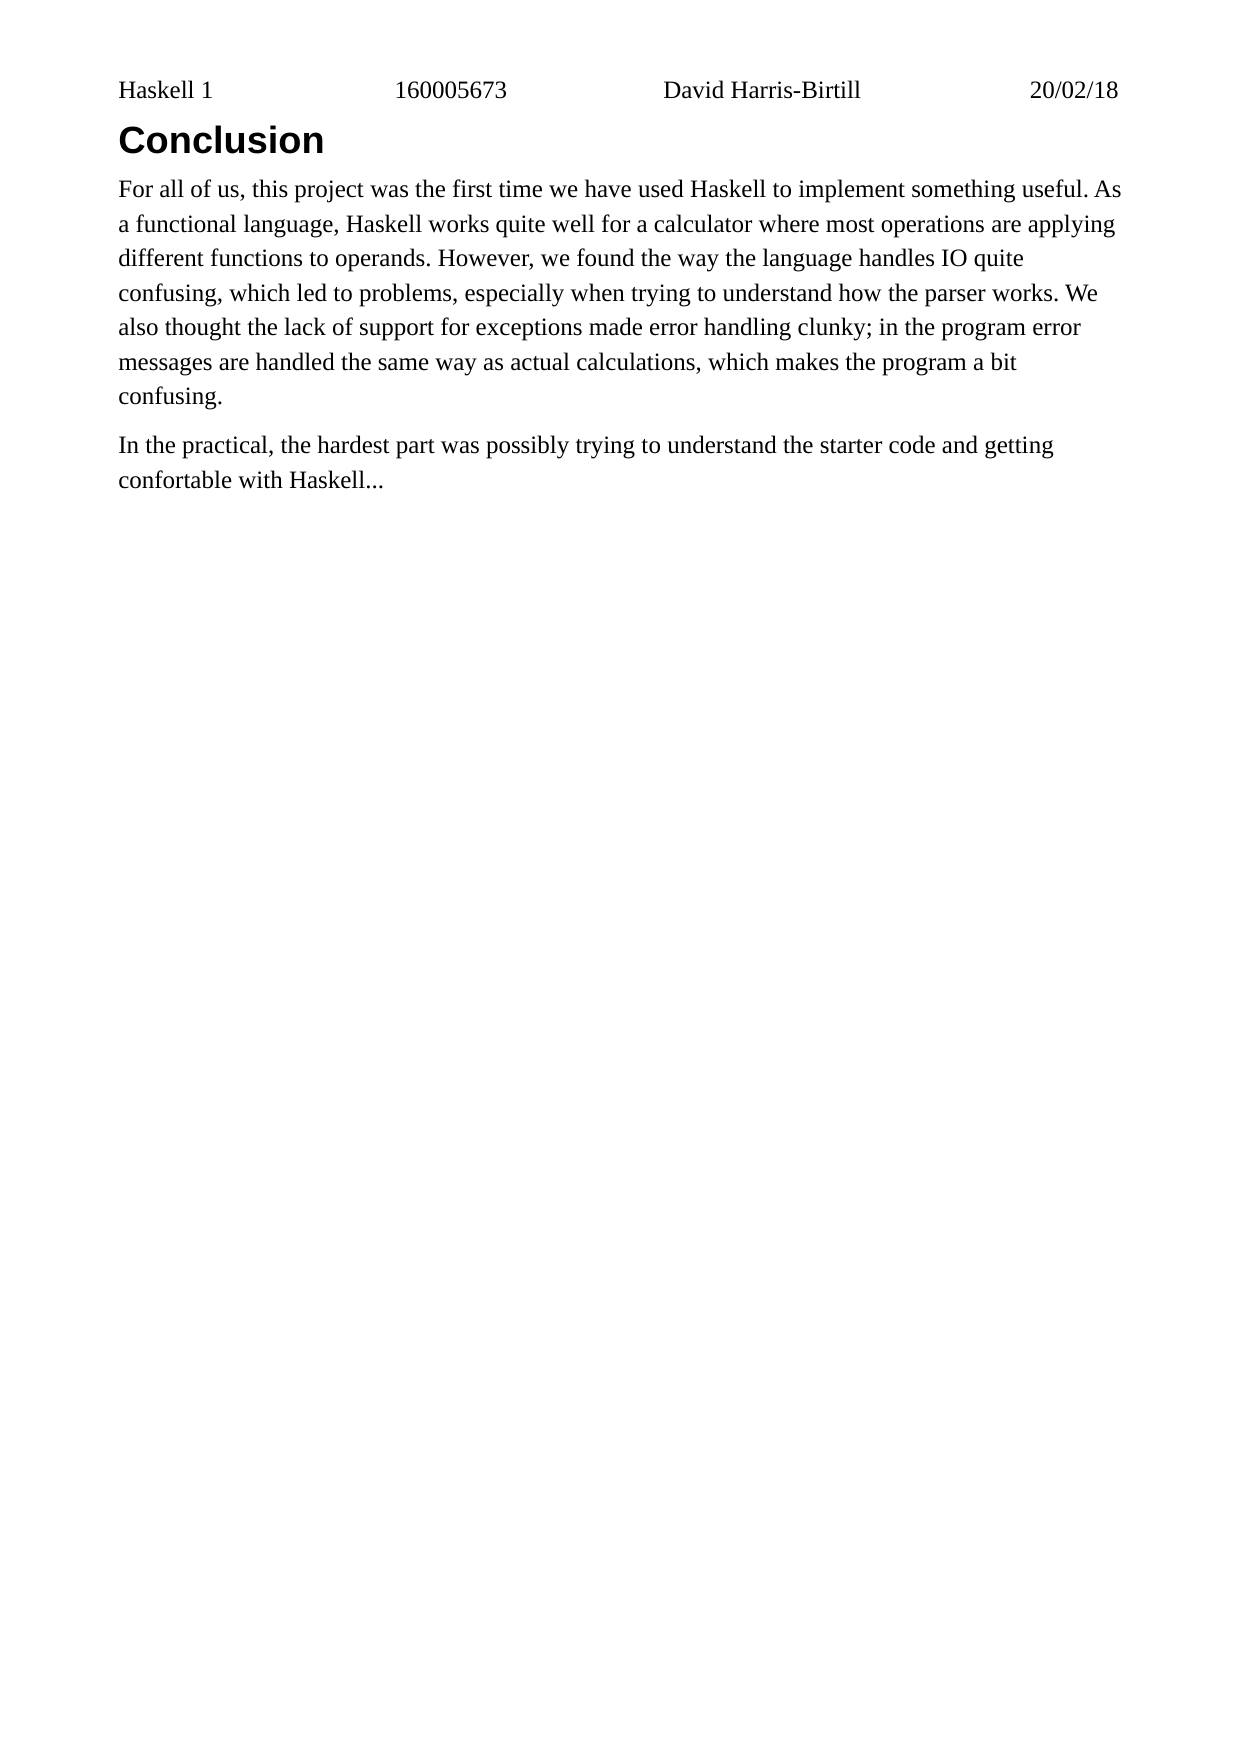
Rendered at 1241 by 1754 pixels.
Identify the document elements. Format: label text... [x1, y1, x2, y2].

subtitle Conclusion [118, 118, 1122, 162]
text In the practical, the hardest part was possibly trying to understand the starter code and getting confortable with Haskell... [118, 430, 1122, 493]
text For all of us, this project was the first time we have used Haskell to implement something useful. As a functional language, Haskell works quite well for a calculator where most operations are applying different functions to operands. However, we found the way the language handles IO quite confusing, which led to problems, especially when trying to understand how the parser works. We also thought the lack of support for exceptions made error handling clunky; in the program error messages are handled the same way as actual calculations, which makes the program a bit confusing. [118, 174, 1122, 410]
